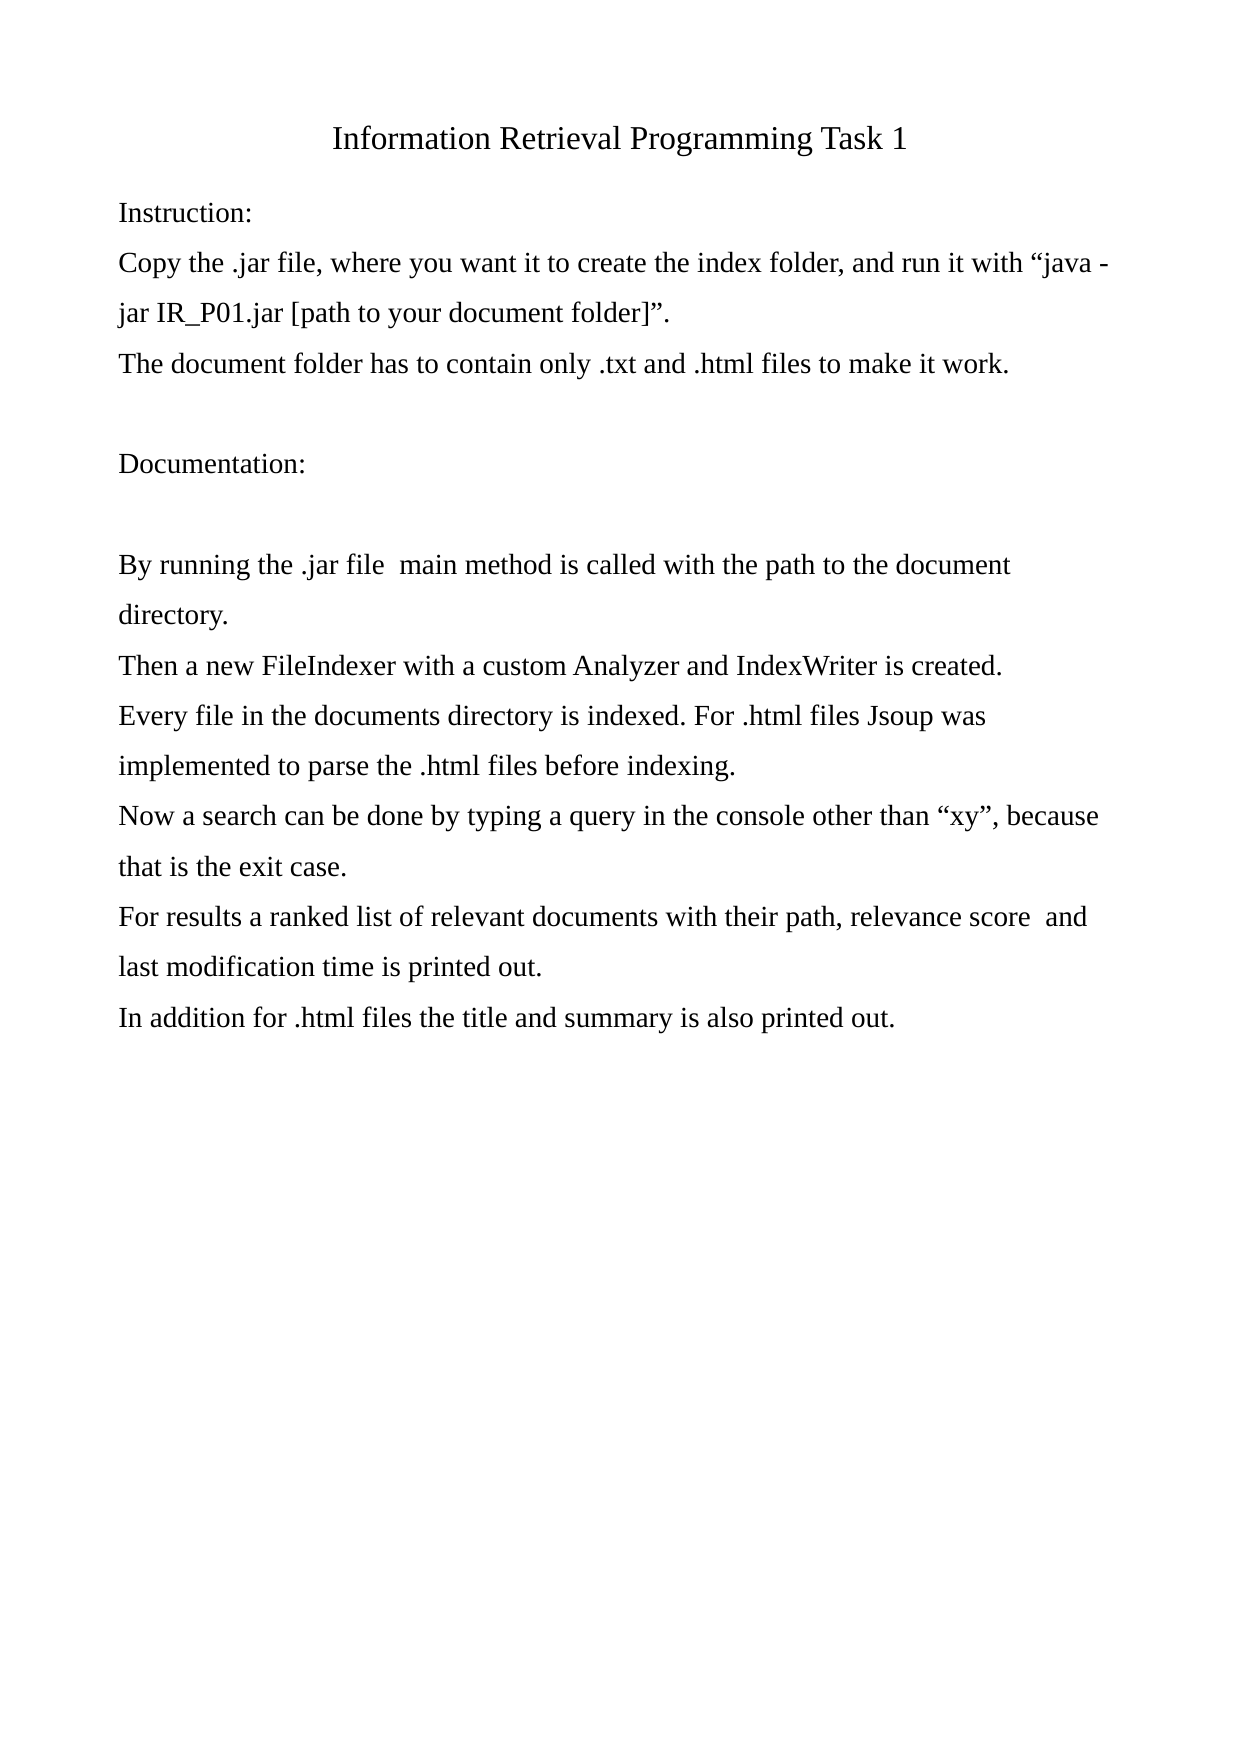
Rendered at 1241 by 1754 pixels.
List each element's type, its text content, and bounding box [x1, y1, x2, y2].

text The document folder has to contain only .txt and .html files to make it work. [118, 346, 1122, 379]
text Information Retrieval Programming Task 1 [118, 118, 1122, 156]
text By running the .jar file main method is called with the path to the document directory. [118, 547, 1122, 631]
text ­Every file in the documents directory is indexed. For .html files Jsoup was implemented to parse the .html files before indexing. [118, 698, 1122, 782]
text Instruction: [118, 195, 1122, 228]
text In addition for .html files the title and summary is also printed out. [118, 1000, 1122, 1033]
text Copy the .jar file, where you want it to create the index folder, and run it with “java -jar IR_P01.jar [path to your document folder]”. [118, 245, 1122, 329]
text Documentation: [118, 446, 1122, 480]
text Then a new FileIndexer with a custom Analyzer and IndexWriter is created. [118, 648, 1122, 681]
text For results a ranked list of relevant documents with their path, relevance score and last modification time is printed out. [118, 899, 1122, 983]
text Now a search can be done by typing a query in the console other than “xy”, because that is the exit case. [118, 798, 1122, 882]
